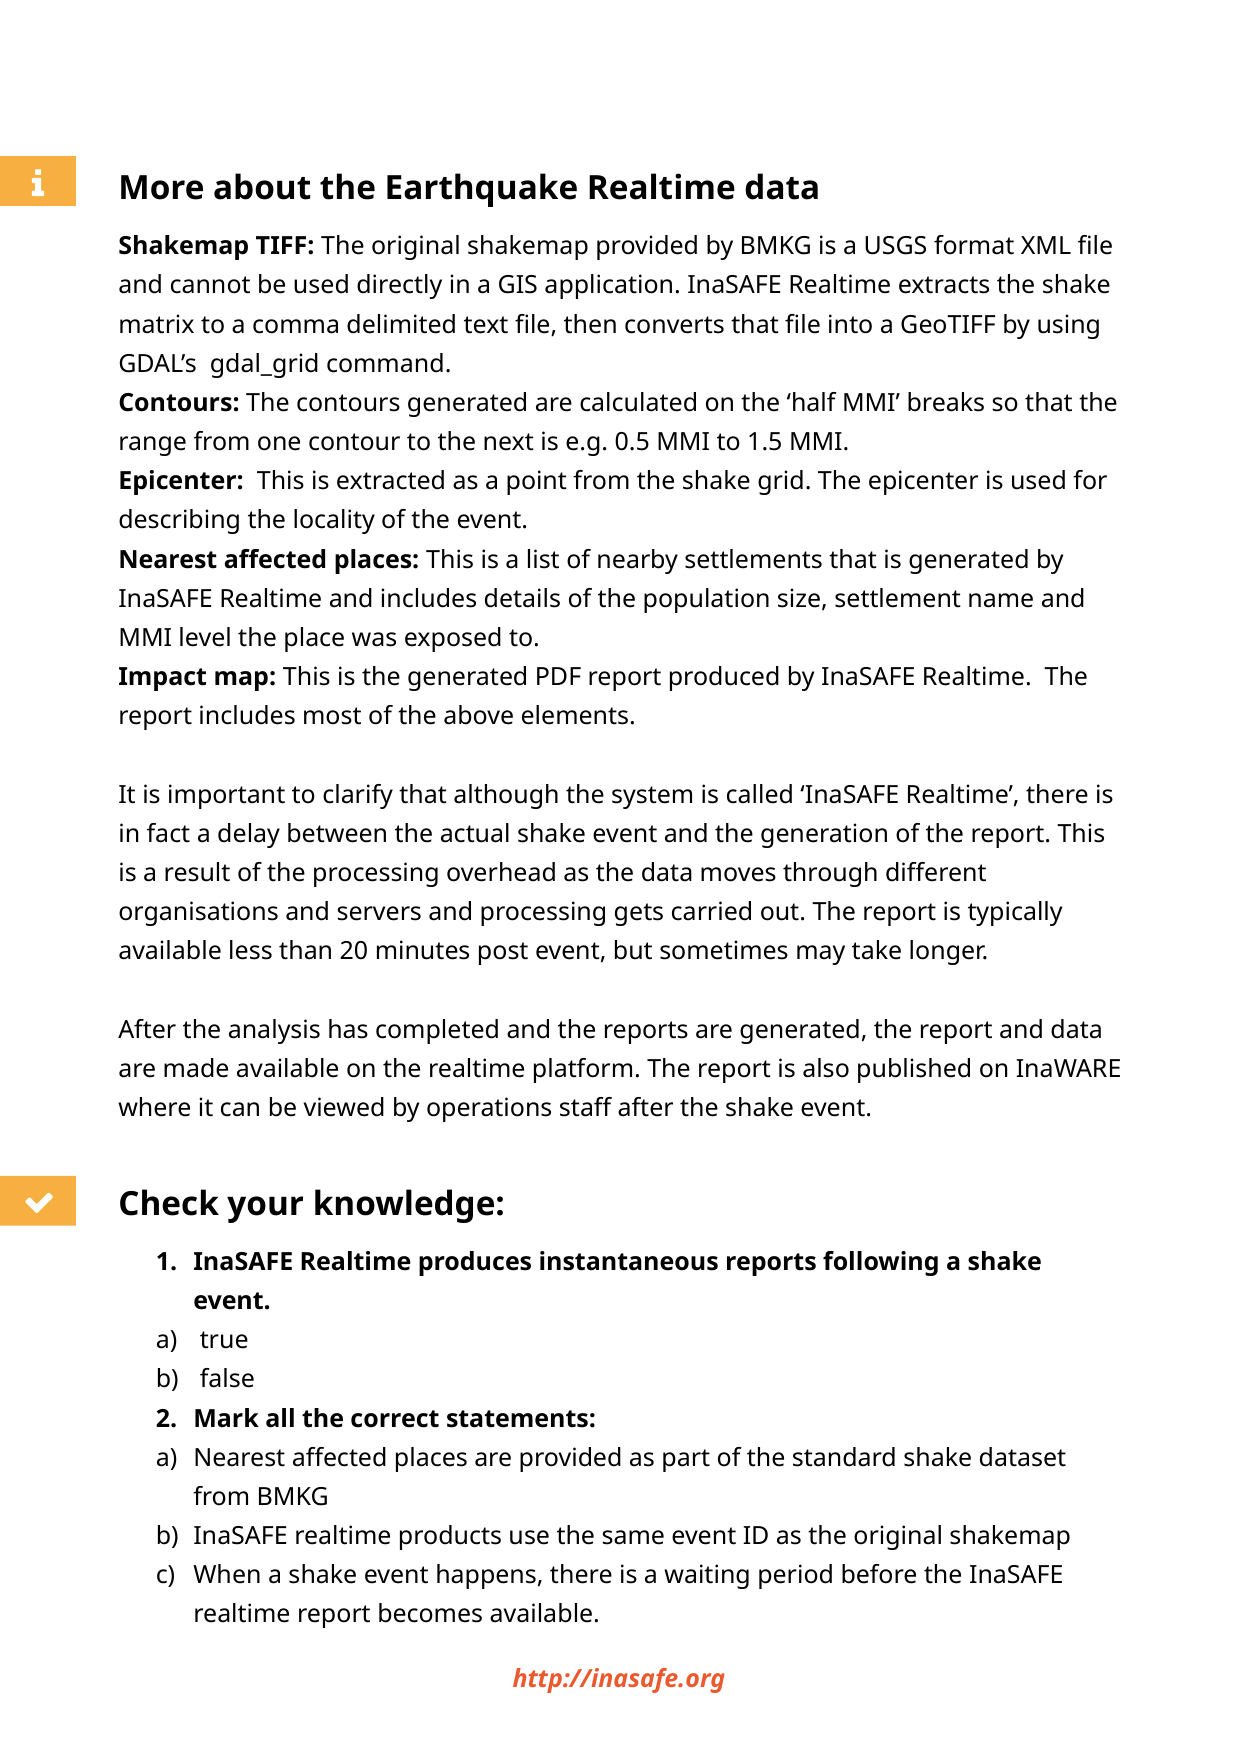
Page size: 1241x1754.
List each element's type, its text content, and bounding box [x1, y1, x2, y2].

list When a shake event happens, there is a waiting period before the InaSAFE realtime report becomes available. [156, 1557, 1122, 1630]
text Contours: The contours generated are calculated on the ‘half MMI’ breaks so that the range from one contour to the next is e.g. 0.5 MMI to 1.5 MMI. [118, 384, 1122, 458]
list false [156, 1361, 1122, 1395]
list InaSAFE Realtime produces instantaneous reports following a shake event. [156, 1244, 1122, 1317]
list InaSAFE realtime products use the same event ID as the original shakemap [156, 1518, 1122, 1552]
list Nearest affected places are provided as part of the standard shake dataset from BMKG [156, 1439, 1122, 1513]
text Epicenter: This is extracted as a point from the shake grid. The epicenter is used for describing the locality of the event. Nearest affected places: This is a list of nearby settlements that is generated by InaSAFE Realtime and includes details of the population size, settlement name and MMI level the place was exposed to. [118, 463, 1122, 654]
text Shakemap TIFF: The original shakemap provided by BMKG is a USGS format XML file and cannot be used directly in a GIS application. InaSAFE Realtime extracts the shake matrix to a comma delimited text file, then converts that file into a GeoTIFF by using GDAL’s gdal_grid command. [118, 228, 1122, 379]
subtitle Check your knowledge: [118, 1180, 1122, 1225]
text Impact map: This is the generated PDF report produced by InaSAFE Realtime. The report includes most of the above elements. [118, 659, 1122, 732]
list true [156, 1322, 1122, 1356]
text After the analysis has completed and the reports are generated, the report and data are made available on the realtime platform. The report is also published on InaWARE where it can be viewed by operations staff after the shake event. [118, 1011, 1122, 1124]
text It is important to clarify that although the system is called ‘InaSAFE Realtime’, there is in fact a delay between the actual shake event and the generation of the report. This is a result of the processing overhead as the data moves through different organisations and servers and processing gets carried out. The report is typically available less than 20 minutes post event, but sometimes may take longer. [118, 776, 1122, 967]
subtitle More about the Earthquake Realtime data [118, 164, 1122, 209]
list Mark all the correct statements: [156, 1400, 1122, 1434]
